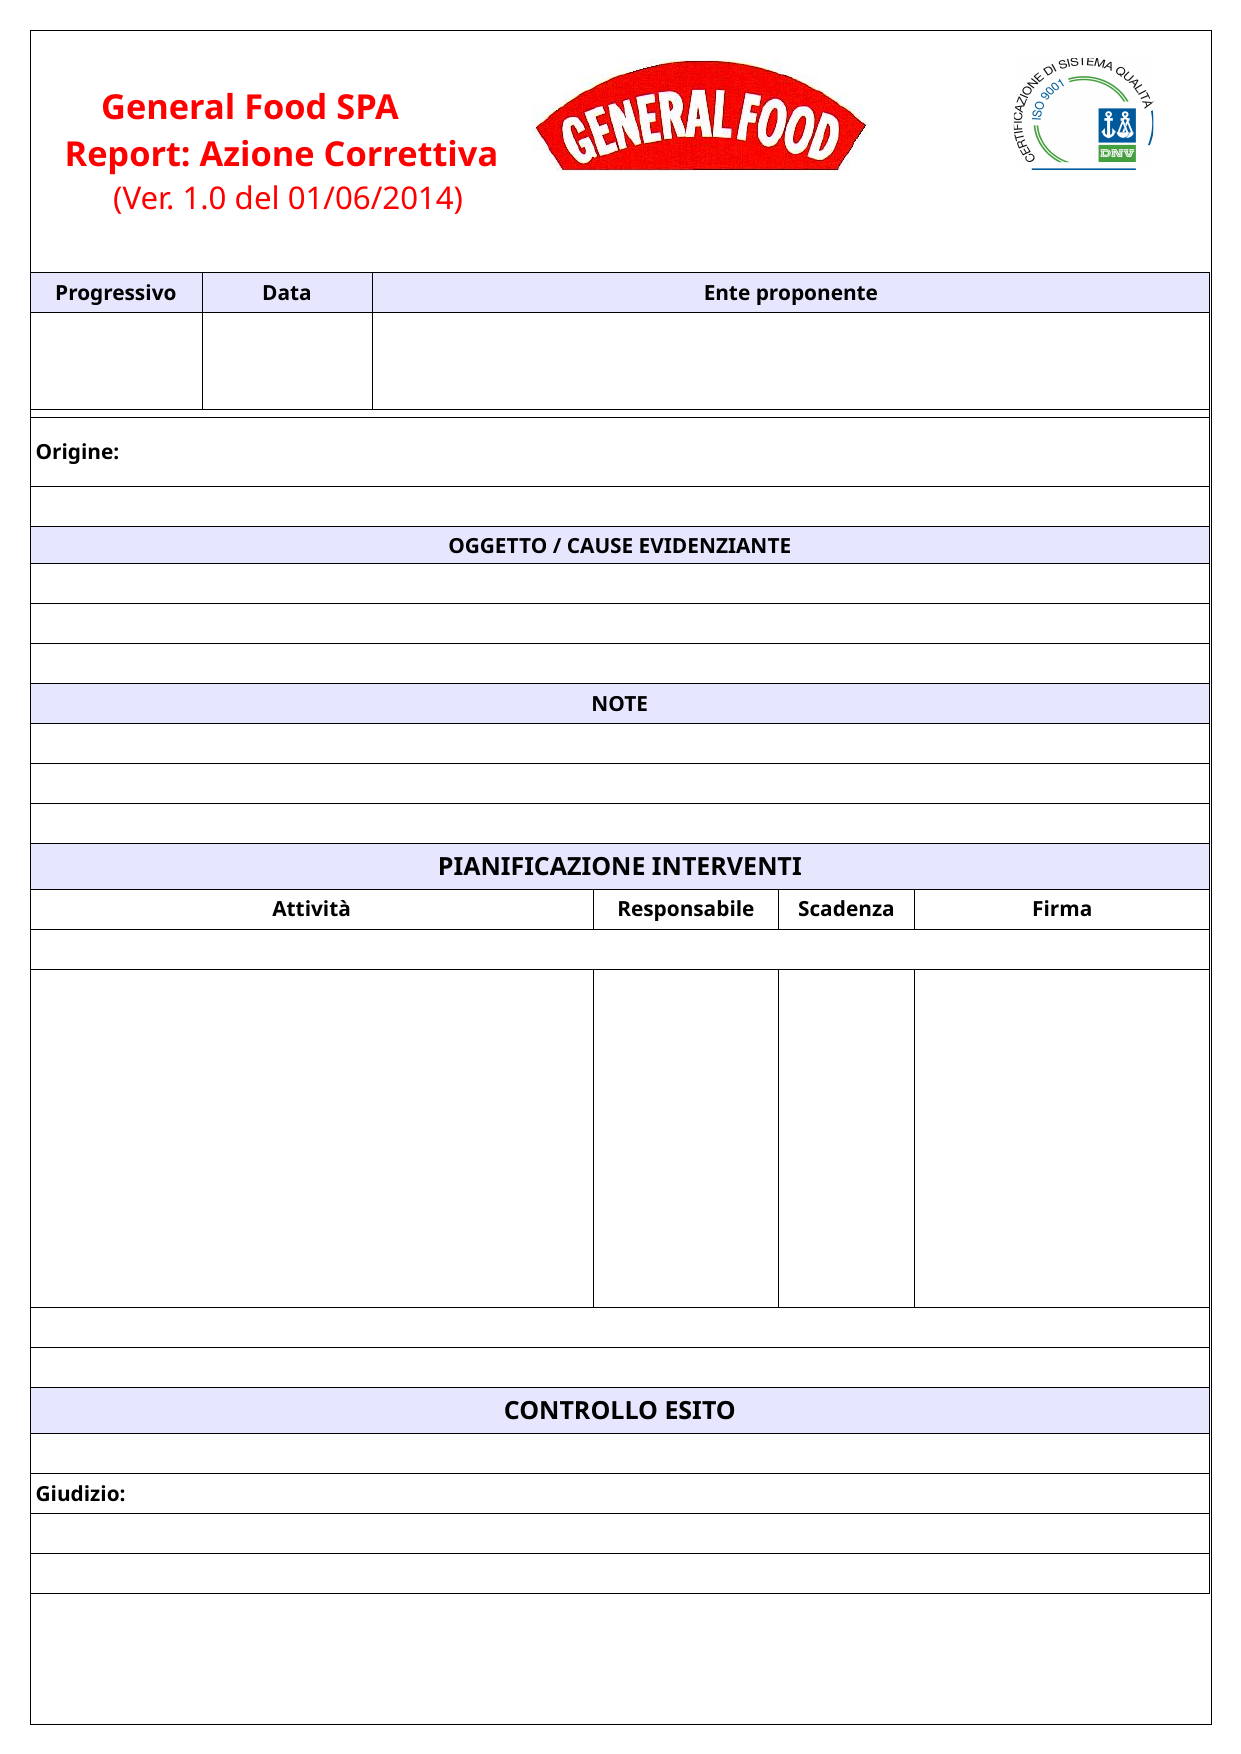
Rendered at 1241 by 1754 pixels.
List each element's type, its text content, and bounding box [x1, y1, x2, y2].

table_cell PIANIFICAZIONE INTERVENTI [31, 844, 1209, 889]
table_cell <formatLang(line.deadline, date=True) if line.deadline else ''> [779, 970, 914, 1307]
table_cell Giudizio: <o.esit_note> [31, 1474, 1209, 1513]
table_cell </if> [31, 764, 1209, 803]
table_cell </for> [31, 1308, 1209, 1347]
table_cell <if test="not l.internal"> [35, 1055, 587, 1095]
picture [1013, 58, 1154, 170]
table_cell Firma [915, 890, 1209, 929]
table_cell Attività [31, 890, 593, 929]
table_cell <if test="o.esit_note"> [31, 1434, 1209, 1473]
table_cell <o.note if o.note else ''> [31, 724, 1209, 763]
table_cell <o.ref> [31, 313, 202, 409]
table_header Progressivo [31, 273, 202, 312]
table_cell CONTROLLO ESITO [31, 1388, 1209, 1433]
table_cell <line.name> [31, 970, 593, 1009]
table_cell </if> [35, 1221, 587, 1261]
table_cell <for each="line in o.intervent_ids"> [31, 930, 1209, 969]
table_cell </for> [35, 1261, 587, 1301]
table_cell <if test="o.proposed_subject"> [31, 487, 1209, 526]
table_cell <formatLang(l.date, date=True) if l.date else ''> [35, 1095, 189, 1221]
table_header <for each="l in line.working_ids"> [35, 1015, 587, 1055]
table_cell Responsabile [594, 890, 778, 929]
text <for each="o in objects"> [31, 248, 1211, 272]
table_cell [31, 1009, 593, 1307]
table_cell <if test="o.child_id.ref or o.closed_date"> [31, 1554, 1209, 1593]
table_cell <formatLang(o.date, date=True) if o.date else ''> [203, 313, 372, 409]
table_cell <line.manager_id.name> [594, 970, 778, 1307]
table_cell Origine: <get_selection_item(o,'origin') if o.origin else ''> [31, 418, 619, 486]
table_header Ente proponente [373, 273, 1209, 312]
table_cell [31, 410, 1209, 417]
table_cell </if> [31, 1348, 1209, 1387]
table_cell <if test="o.intervent_ids"> [31, 804, 1209, 843]
table_cell OGGETTO / CAUSE EVIDENZIANTE NOTE [31, 527, 1209, 563]
table_cell </if> [31, 604, 1209, 643]
table_cell <if test="o.note"> [31, 644, 1209, 683]
table_cell Scadenza [779, 890, 914, 929]
table_cell <o.proposed_subject if o.proposed_subject else ''> [31, 564, 1209, 603]
table_cell <o.proposing_entity> [373, 313, 1209, 409]
table_cell [915, 970, 1209, 1307]
table_cell <'Altro: %s' % (o.origin_other) if o.origin == 'other' and o.origin_other else ''> [620, 418, 1209, 486]
table_cell <l.name> [189, 1095, 587, 1221]
table_header Data [203, 273, 372, 312]
table_cell </if> [31, 1514, 1209, 1553]
table_cell NOTE [31, 684, 1209, 723]
picture [533, 59, 869, 171]
